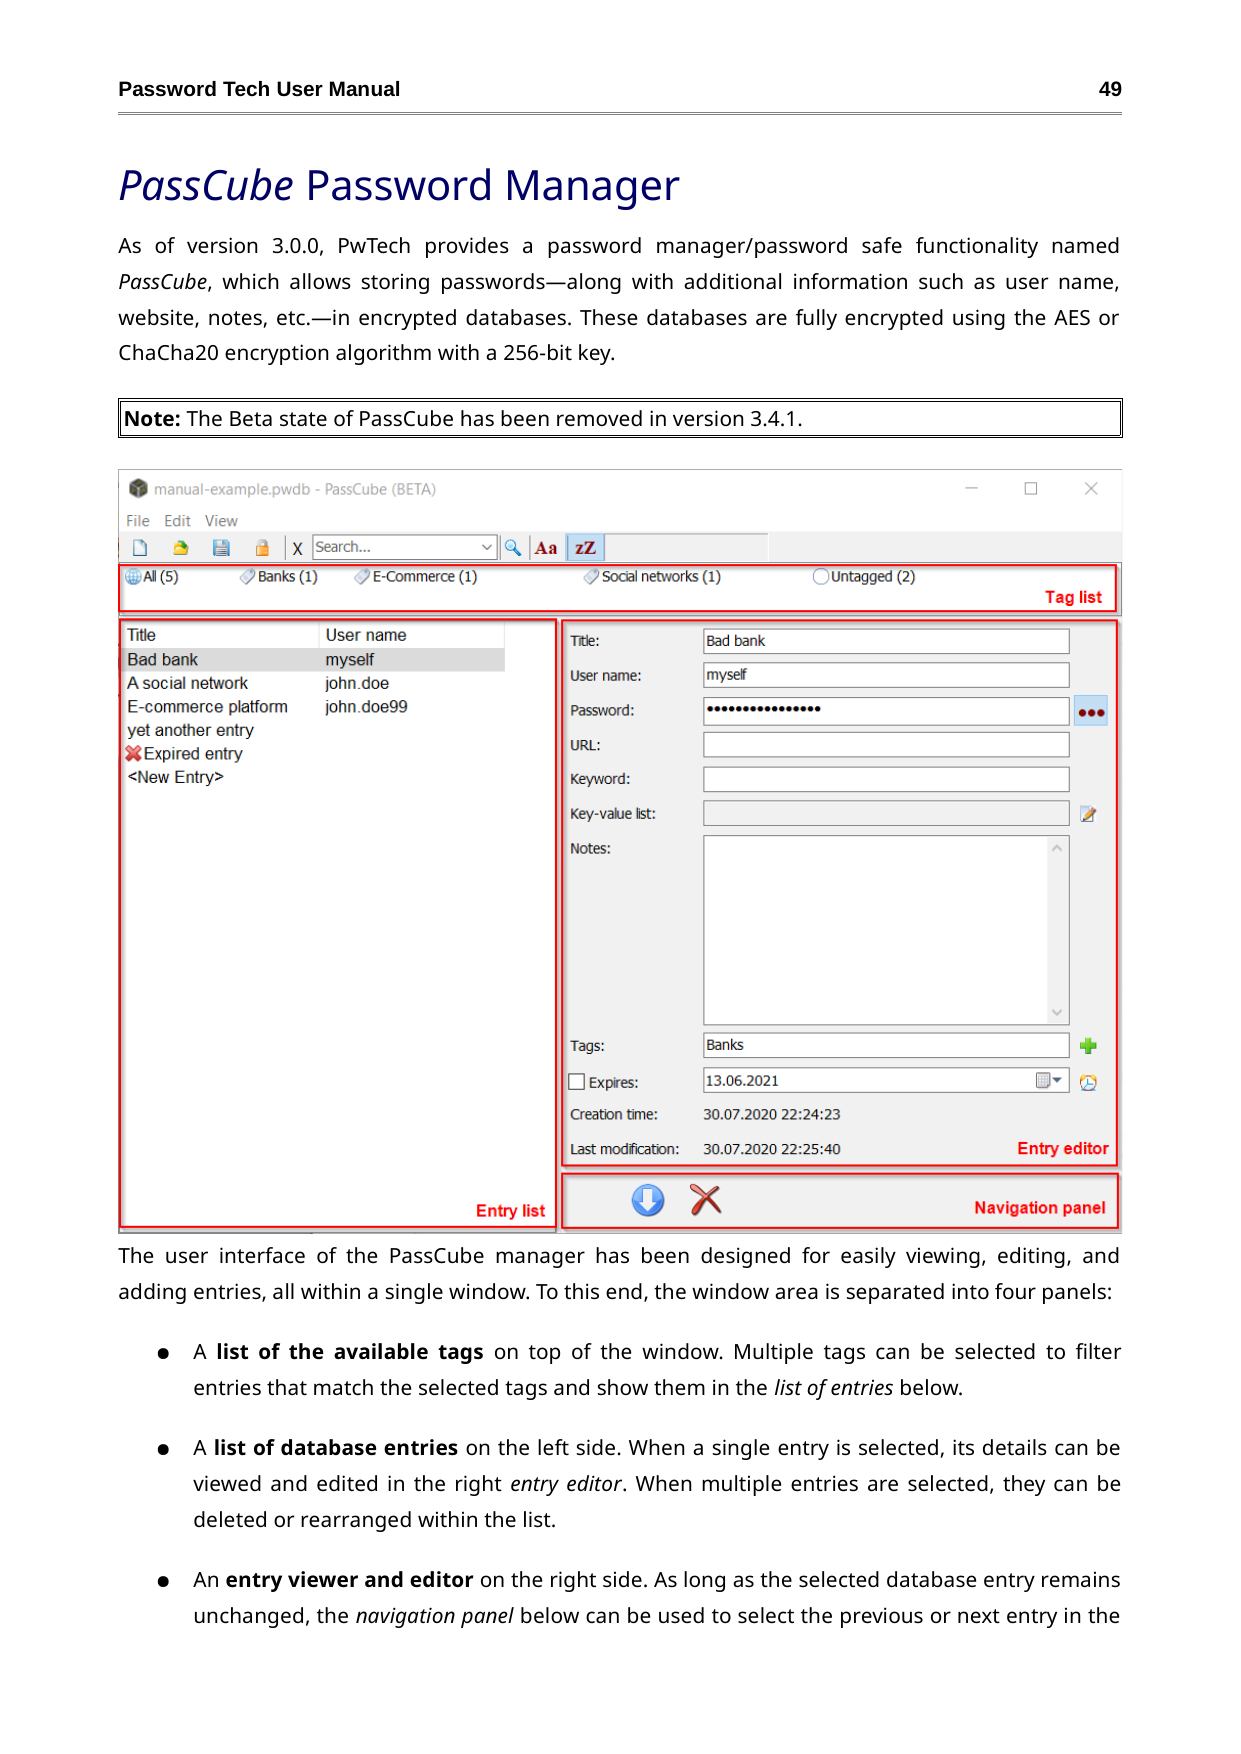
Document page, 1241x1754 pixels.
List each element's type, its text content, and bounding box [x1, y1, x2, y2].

list A list of the available tags on top of the window. Multiple tags can be selected to filter entries that match the selected tags and show them in the list of entries below. [156, 1337, 1122, 1401]
list A list of database entries on the left side. When a single entry is selected, its details can be viewed and edited in the right entry editor. When multiple entries are selected, they can be deleted or rearranged within the list. [156, 1433, 1122, 1533]
text As of version 3.0.0, PwTech provides a password manager/password safe functionality named PassCube, which allows storing passwords—along with additional information such as user name, website, notes, etc.—in encrypted databases. These databases are fully encrypted using the AES or ChaCha20 encryption algorithm with a 256-bit key. [118, 231, 1122, 367]
picture [118, 469, 1123, 1234]
list An entry viewer and editor on the right side. As long as the selected database entry remains unchanged, the navigation panel below can be used to select the previous or next entry in the [156, 1565, 1122, 1629]
text The user interface of the PassCube manager has been designed for easily viewing, editing, and adding entries, all within a single window. To this end, the window area is separated into four panels: [118, 1234, 1122, 1305]
text Note: The Beta state of PassCube has been removed in version 3.4.1. [119, 399, 1122, 437]
subtitle PassCube Password Manager [118, 156, 1122, 212]
